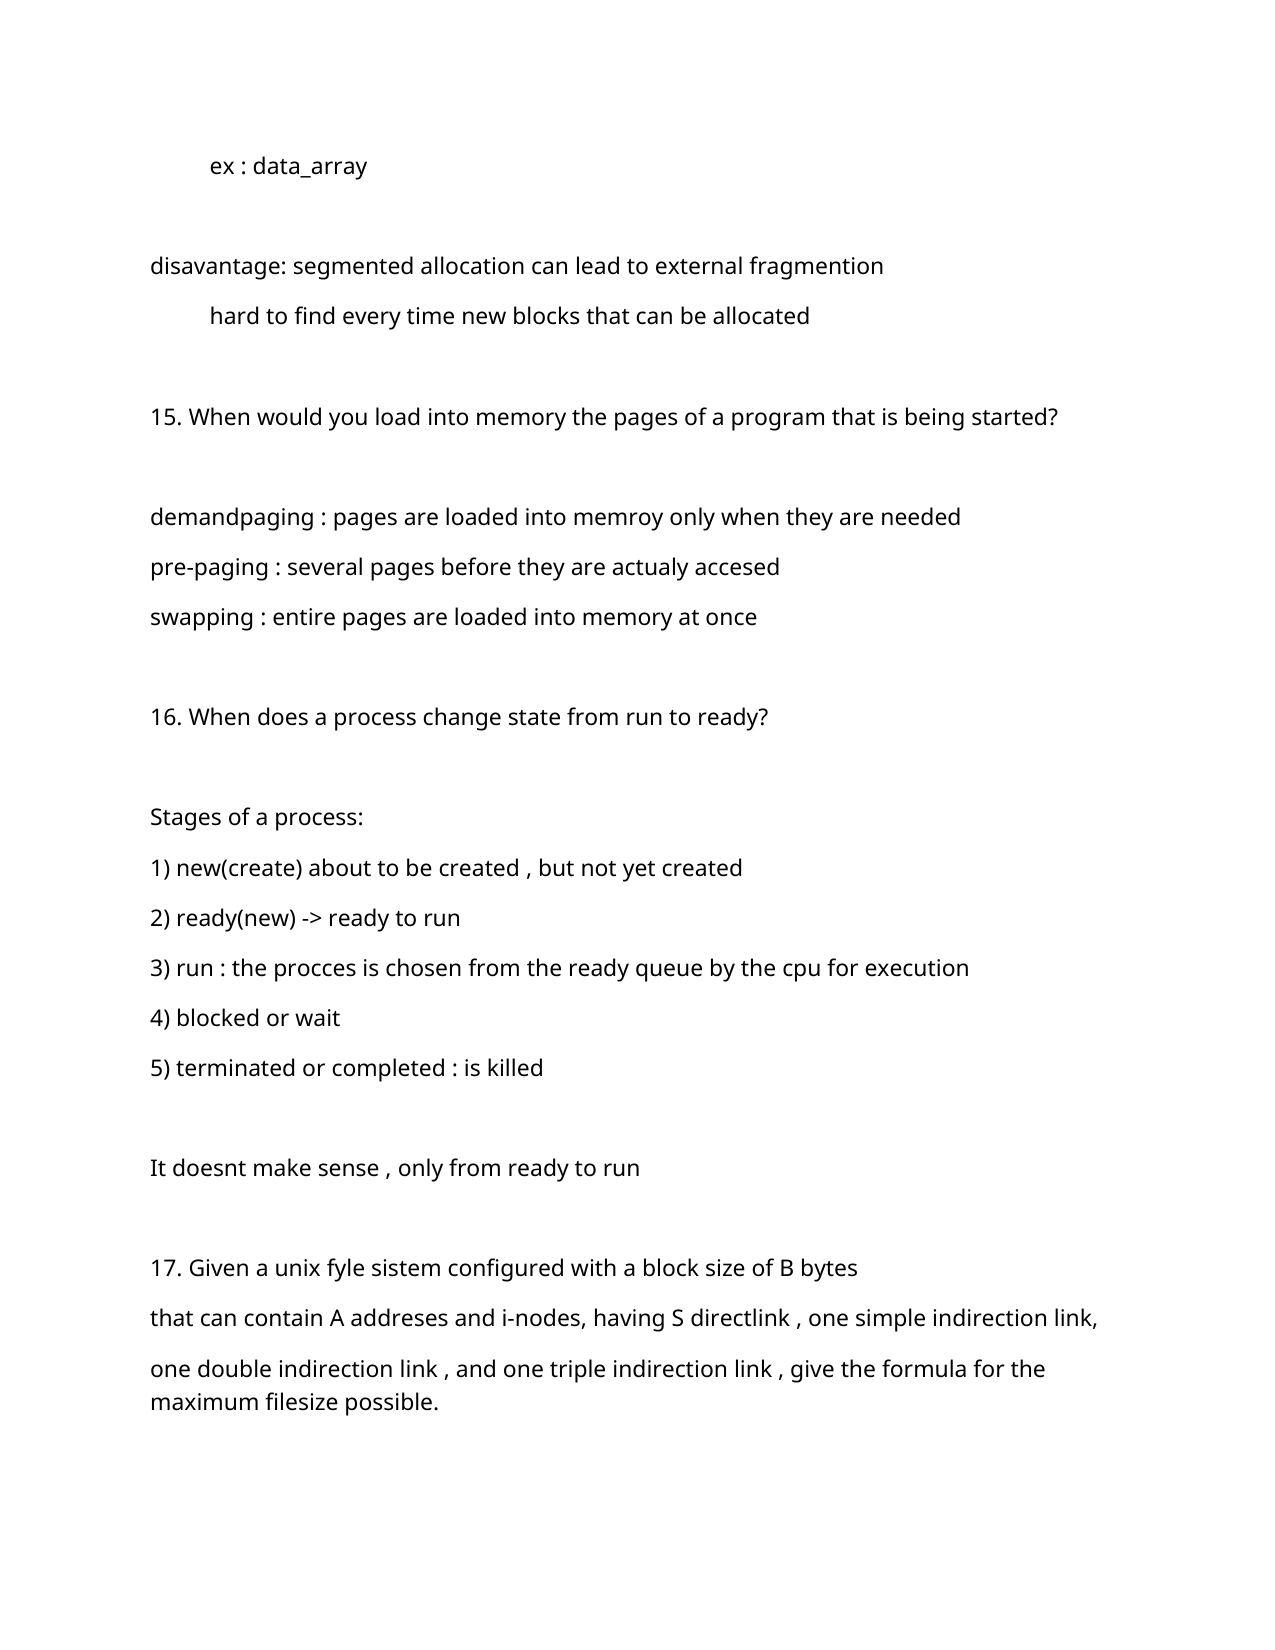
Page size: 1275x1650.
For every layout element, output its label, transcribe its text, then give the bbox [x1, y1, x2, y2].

text 16. When does a process change state from run to ready? [150, 701, 1125, 732]
text one double indirection link , and one triple indirection link , give the formula for the maximum filesize possible. [150, 1352, 1125, 1417]
text Stages of a process: [150, 801, 1125, 833]
text 1) new(create) about to be created , but not yet created [150, 851, 1125, 883]
text that can contain A addreses and i-nodes, having S directlink , one simple indirection link, [150, 1302, 1125, 1334]
text ex : data_array [150, 150, 1125, 181]
text 4) blocked or wait [150, 1002, 1125, 1033]
text 15. When would you load into memory the pages of a program that is being started? [150, 401, 1125, 432]
text disavantage: segmented allocation can lead to external fragmention [150, 250, 1125, 281]
text 3) run : the procces is chosen from the ready queue by the cpu for execution [150, 952, 1125, 983]
text swapping : entire pages are loaded into memory at once [150, 601, 1125, 632]
text pre-paging : several pages before they are actualy accesed [150, 551, 1125, 582]
text hard to find every time new blocks that can be allocated [150, 300, 1125, 332]
text demandpaging : pages are loaded into memroy only when they are needed [150, 501, 1125, 532]
text 5) terminated or completed : is killed [150, 1052, 1125, 1083]
text It doesnt make sense , only from ready to run [150, 1152, 1125, 1183]
text 17. Given a unix fyle sistem configured with a block size of B bytes [150, 1252, 1125, 1283]
text 2) ready(new) -> ready to run [150, 902, 1125, 933]
